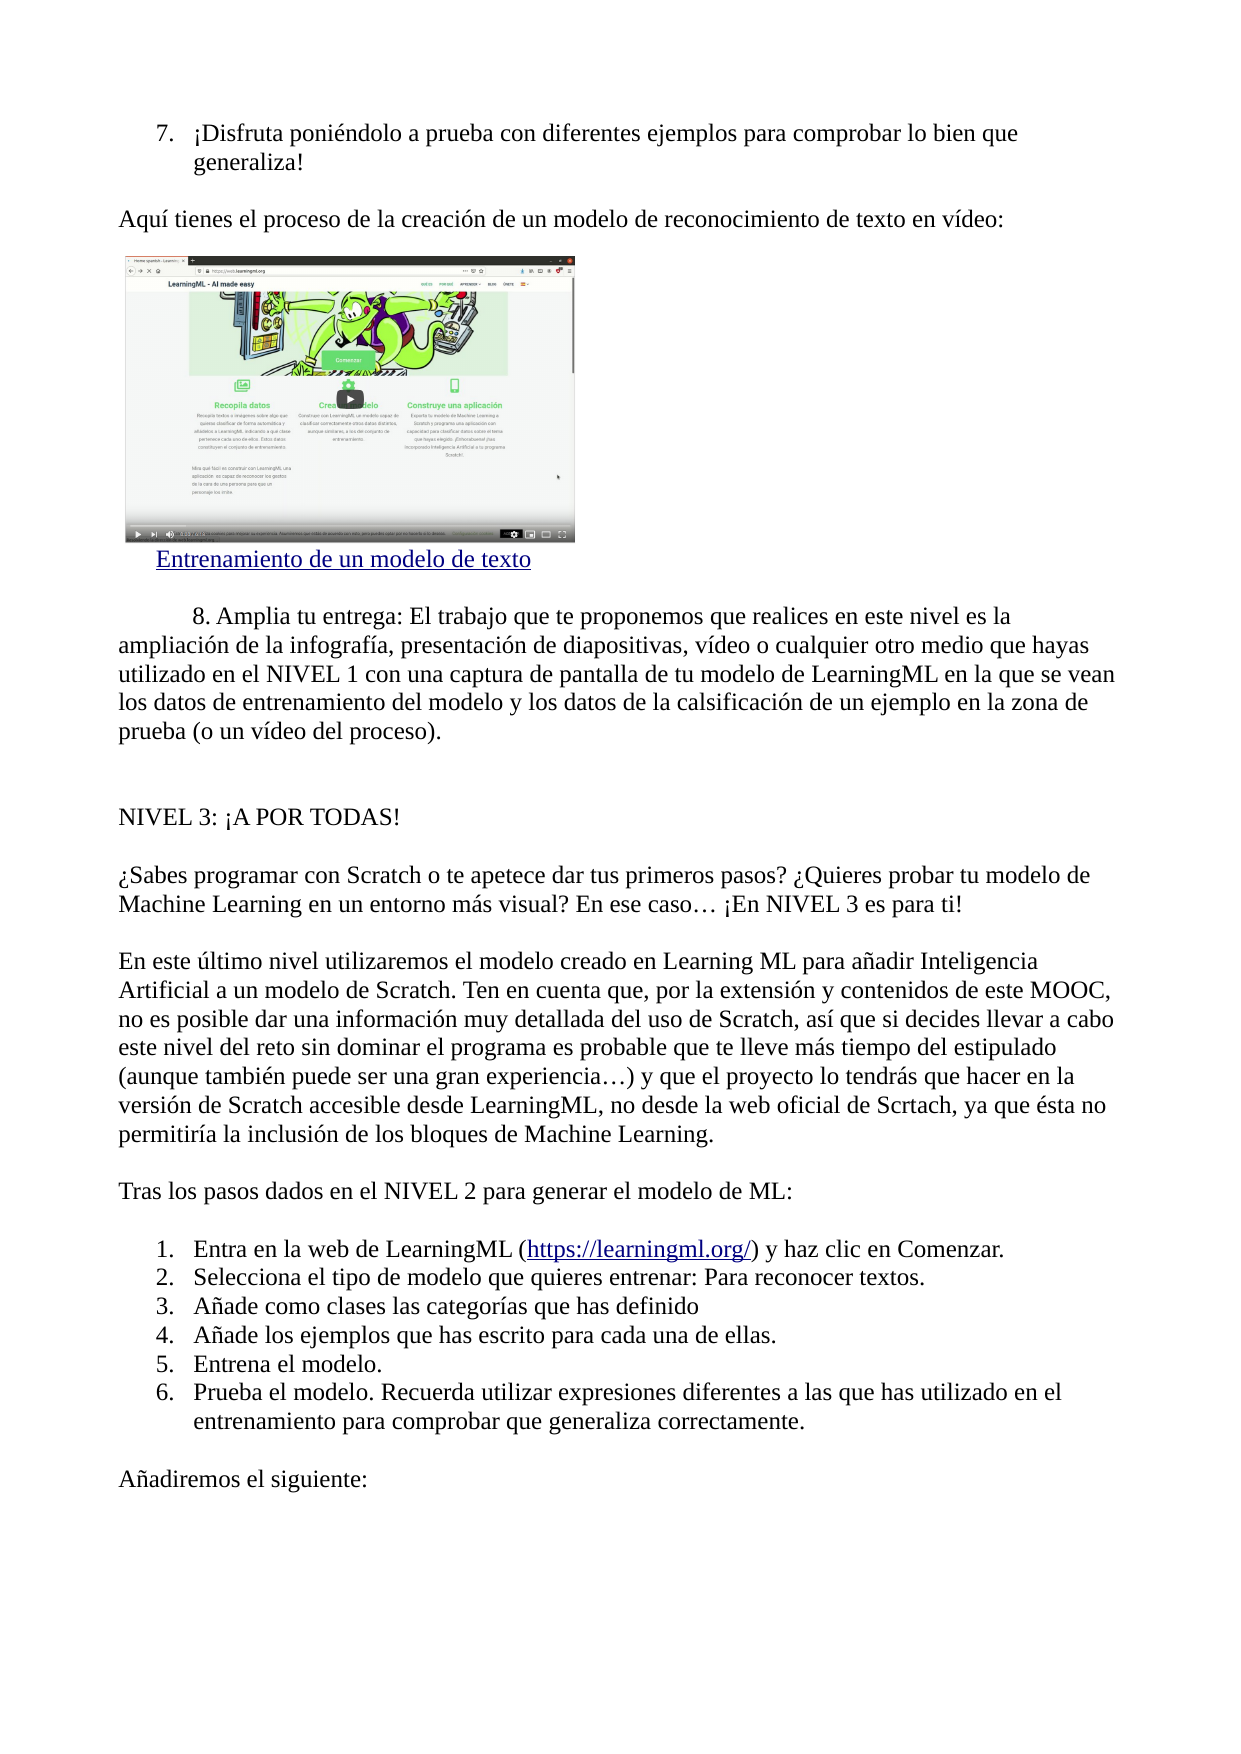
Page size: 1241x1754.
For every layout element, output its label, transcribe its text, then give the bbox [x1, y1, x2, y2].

list Prueba el modelo. Recuerda utilizar expresiones diferentes a las que has utilizado en el entrenamiento para comprobar que generaliza correctamente. [156, 1377, 1122, 1435]
list Entra en la web de LearningML (https://learningml.org/) y haz clic en Comenzar. [156, 1234, 1122, 1262]
text Aquí tienes el proceso de la creación de un modelo de reconocimiento de texto en vídeo: [118, 204, 1122, 233]
list Añade los ejemplos que has escrito para cada una de ellas. [156, 1320, 1122, 1349]
text Añadiremos el siguiente: [118, 1464, 1122, 1492]
list Entrena el modelo. [156, 1349, 1122, 1377]
list ¡Disfruta poniéndolo a prueba con diferentes ejemplos para comprobar lo bien que generaliza! [156, 118, 1122, 176]
picture [124, 256, 576, 544]
text Entrenamiento de un modelo de texto [118, 233, 1122, 572]
text Tras los pasos dados en el NIVEL 2 para generar el modelo de ML: [118, 1176, 1122, 1205]
text 8. Amplia tu entrega: El trabajo que te proponemos que realices en este nivel es la ampliación de la infografía, presentación de diapositivas, vídeo o cualquier otro medio que hayas utilizado en el NIVEL 1 con una captura de pantalla de tu modelo de LearningML en la que se vean los datos de entrenamiento del modelo y los datos de la calsificación de un ejemplo en la zona de prueba (o un vídeo del proceso). [118, 601, 1122, 745]
text En este último nivel utilizaremos el modelo creado en Learning ML para añadir Inteligencia Artificial a un modelo de Scratch. Ten en cuenta que, por la extensión y contenidos de este MOOC, no es posible dar una información muy detallada del uso de Scratch, así que si decides llevar a cabo este nivel del reto sin dominar el programa es probable que te lleve más tiempo del estipulado (aunque también puede ser una gran experiencia…) y que el proyecto lo tendrás que hacer en la versión de Scratch accesible desde LearningML, no desde la web oficial de Scrtach, ya que ésta no permitiría la inclusión de los bloques de Machine Learning. [118, 946, 1122, 1147]
text ¿Sabes programar con Scratch o te apetece dar tus primeros pasos? ¿Quieres probar tu modelo de Machine Learning en un entorno más visual? En ese caso… ¡En NIVEL 3 es para ti! [118, 860, 1122, 917]
list Selecciona el tipo de modelo que quieres entrenar: Para reconocer textos. [156, 1262, 1122, 1291]
text NIVEL 3: ¡A POR TODAS! [118, 802, 1122, 831]
list Añade como clases las categorías que has definido [156, 1291, 1122, 1320]
